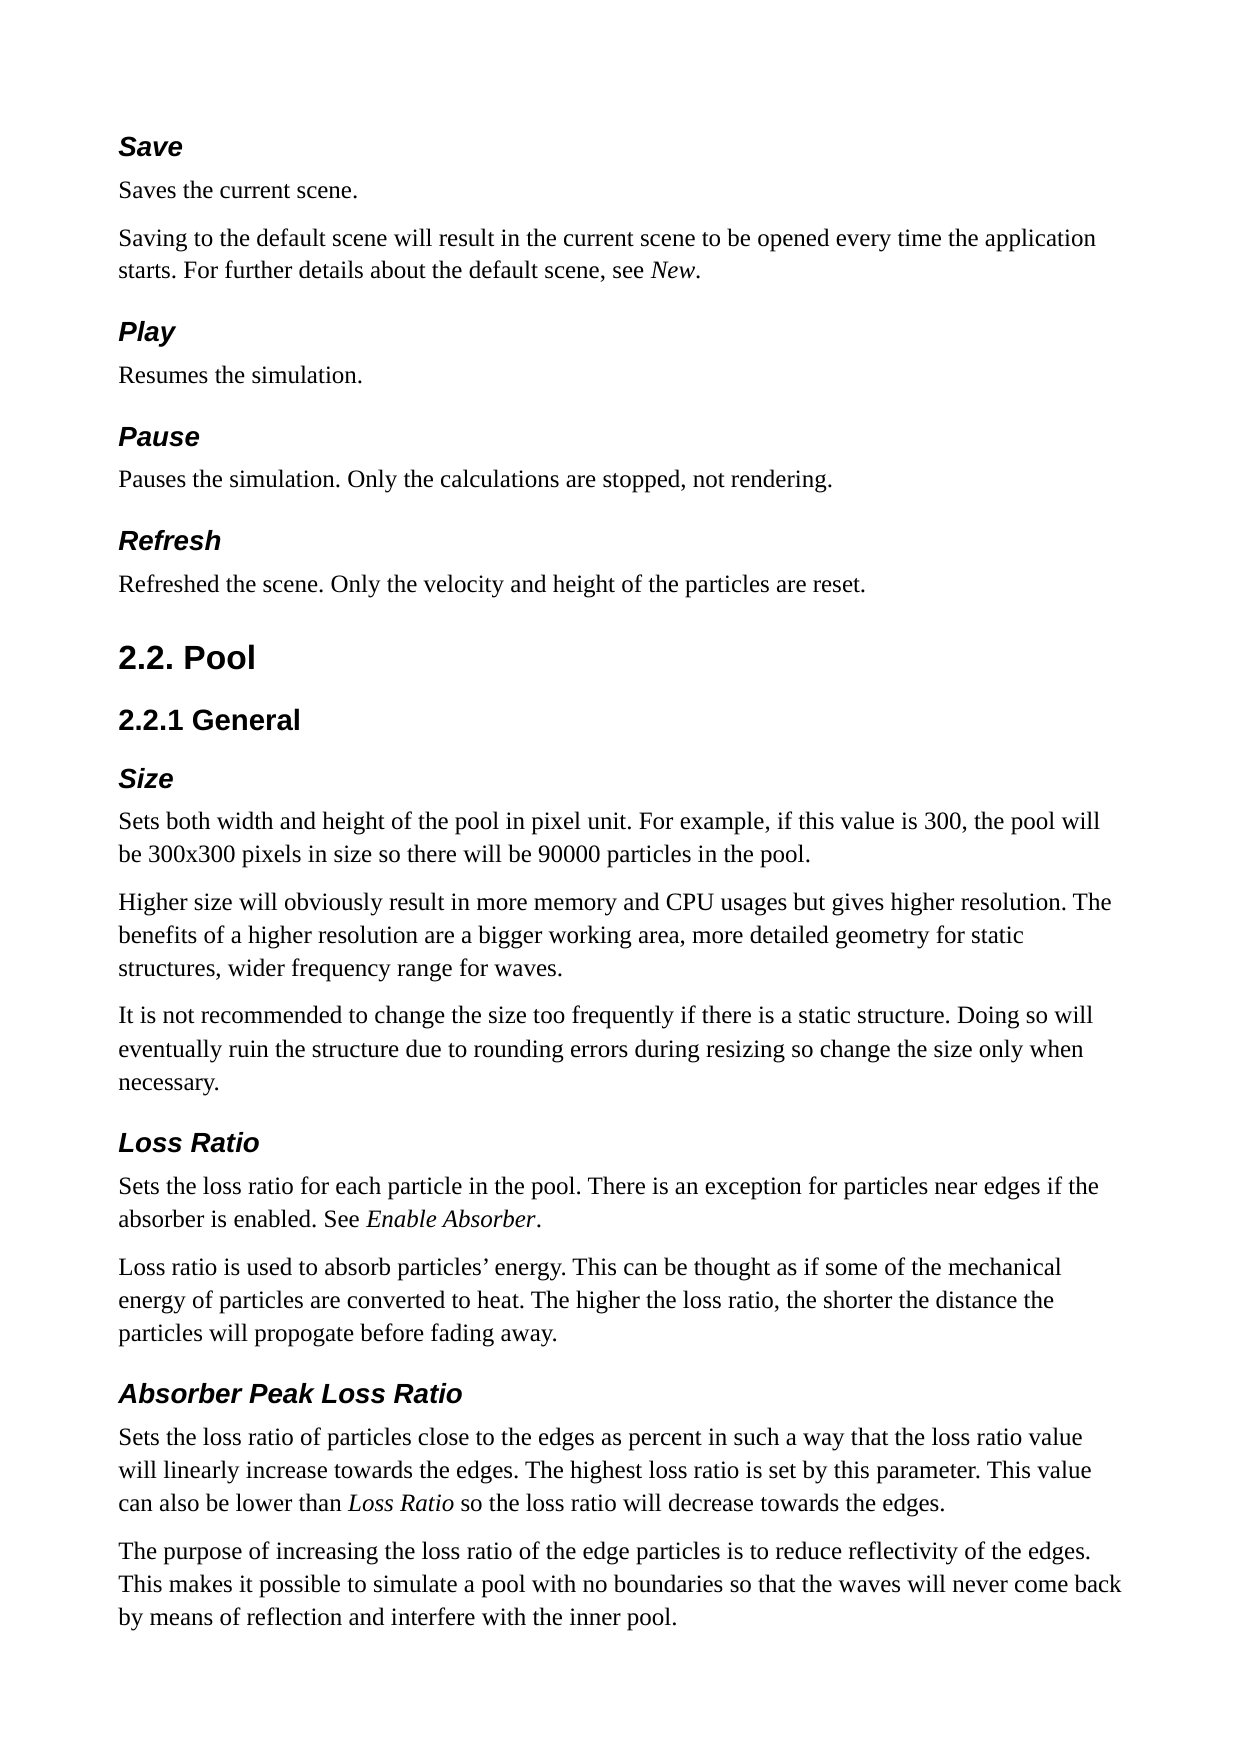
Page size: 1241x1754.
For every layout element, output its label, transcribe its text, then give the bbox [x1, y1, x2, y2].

text Pauses the simulation. Only the calculations are stopped, not rendering. [118, 464, 1122, 493]
text Sets the loss ratio of particles close to the edges as percent in such a way that the loss ratio value will linearly increase towards the edges. The highest loss ratio is set by this parameter. This value can also be lower than Loss Ratio so the loss ratio will decrease towards the edges. [118, 1422, 1122, 1517]
subtitle Size [118, 762, 1122, 794]
text Higher size will obviously result in more memory and CPU usages but gives higher resolution. The benefits of a higher resolution are a bigger working area, more detailed geometry for static structures, wider frequency range for waves. [118, 887, 1122, 982]
text Loss ratio is used to absorb particles’ energy. This can be thought as if some of the mechanical energy of particles are converted to heat. The higher the loss ratio, the shorter the distance the particles will propogate before fading away. [118, 1252, 1122, 1347]
text It is not recommended to change the size too frequently if there is a static structure. Doing so will eventually ruin the structure due to rounding errors during resizing so change the size only when necessary. [118, 1001, 1122, 1095]
subtitle Save [118, 131, 1122, 162]
subtitle 2.2.1 General [118, 703, 1122, 737]
subtitle Play [118, 316, 1122, 348]
subtitle Absorber Peak Loss Ratio [118, 1378, 1122, 1410]
text Refreshed the scene. Only the velocity and height of the particles are reset. [118, 569, 1122, 598]
subtitle Refresh [118, 525, 1122, 557]
subtitle 2.2. Pool [118, 637, 1122, 676]
text Saving to the default scene will result in the current scene to be opened every time the application starts. For further details about the default scene, see New. [118, 223, 1122, 284]
text The purpose of increasing the loss ratio of the edge particles is to reduce reflectivity of the edges. This makes it possible to simulate a pool with no boundaries so that the waves will never come back by means of reflection and interfere with the inner pool. [118, 1536, 1122, 1631]
text Sets the loss ratio for each particle in the pool. There is an exception for particles near edges if the absorber is enabled. See Enable Absorber. [118, 1171, 1122, 1233]
text Saves the current scene. [118, 175, 1122, 204]
subtitle Loss Ratio [118, 1127, 1122, 1159]
text Sets both width and height of the pool in pixel unit. For example, if this value is 300, the pool will be 300x300 pixels in size so there will be 90000 particles in the pool. [118, 806, 1122, 868]
subtitle Pause [118, 420, 1122, 452]
text Resumes the simulation. [118, 360, 1122, 389]
